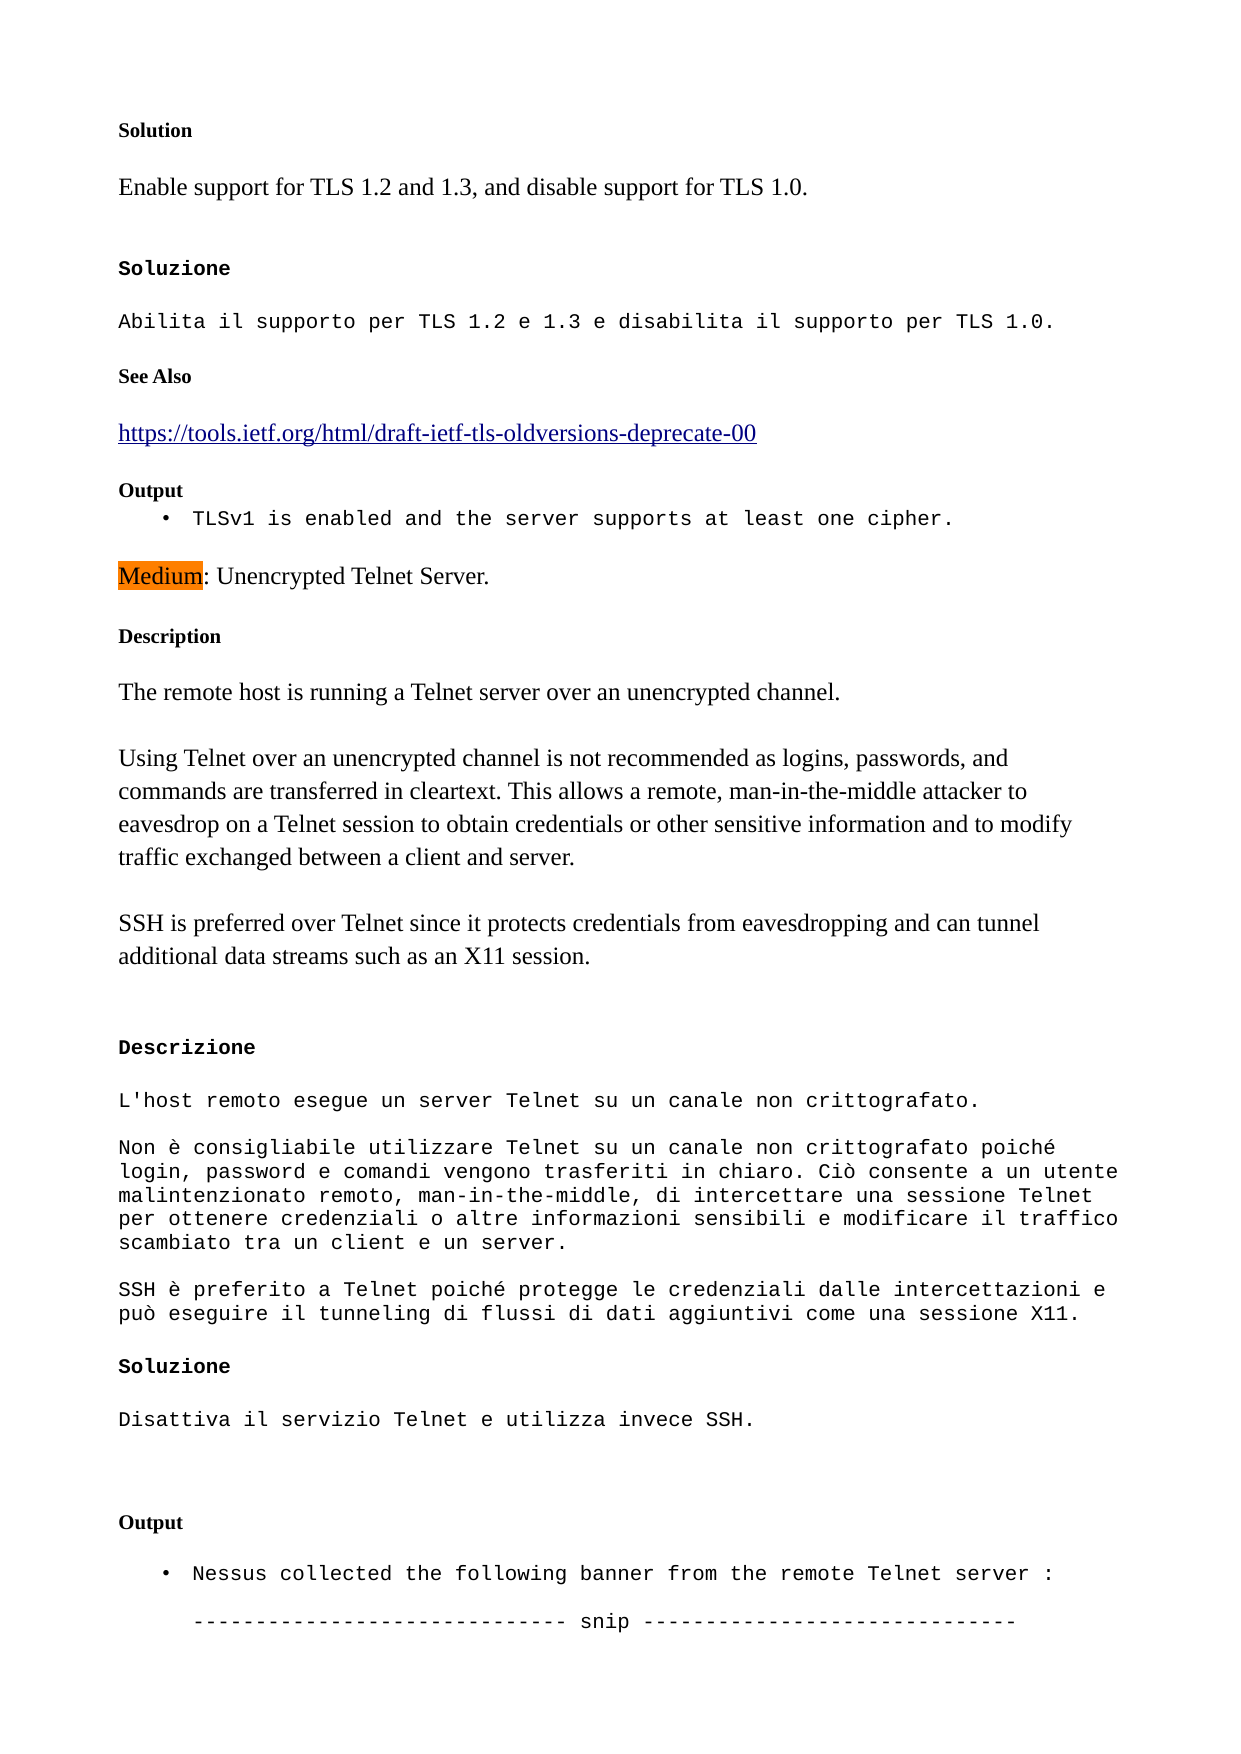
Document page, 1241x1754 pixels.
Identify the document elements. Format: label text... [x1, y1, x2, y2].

text Soluzione [118, 1356, 1122, 1379]
text The remote host is running a Telnet server over an unencrypted channel. Using Telnet over an unencrypted channel is not recommended as logins, passwords, and commands are transferred in cleartext. This allows a remote, man-in-the-middle attacker to eavesdrop on a Telnet session to obtain credentials or other sensitive information and to modify traffic exchanged between a client and server. SSH is preferred over Telnet since it protects credentials from eavesdropping and can tunnel additional data streams such as an X11 session. [118, 677, 1122, 970]
list TLSv1 is enabled and the server supports at least one cipher. [162, 508, 1122, 532]
text Medium: Unencrypted Telnet Server. [118, 561, 1122, 590]
text https://tools.ietf.org/html/draft-ietf-tls-oldversions-deprecate-00 [118, 418, 1122, 446]
list Nessus collected the following banner from the remote Telnet server : [162, 1563, 1122, 1587]
text Non è consigliabile utilizzare Telnet su un canale non crittografato poiché login, password e comandi vengono trasferiti in chiaro. Ciò consente a un utente malintenzionato remoto, man-in-the-middle, di intercettare una sessione Telnet per ottenere credenziali o altre informazioni sensibili e modificare il traffico scambiato tra un client e un server. [118, 1137, 1122, 1256]
text Abilita il supporto per TLS 1.2 e 1.3 e disabilita il supporto per TLS 1.0. [118, 311, 1122, 334]
subtitle Description [118, 624, 1122, 648]
text Descrizione [118, 1037, 1122, 1061]
subtitle Output [118, 478, 1122, 502]
text SSH è preferito a Telnet poiché protegge le credenziali dalle intercettazioni e può eseguire il tunneling di flussi di dati aggiuntivi come una sessione X11. [118, 1279, 1122, 1326]
subtitle Solution [118, 118, 1122, 142]
text L'host remoto esegue un server Telnet su un canale non crittografato. [118, 1090, 1122, 1114]
list ------------------------------ snip ------------------------------ [162, 1611, 1122, 1634]
subtitle Output [118, 1510, 1122, 1534]
subtitle See Also [118, 364, 1122, 388]
text Disattiva il servizio Telnet e utilizza invece SSH. [118, 1409, 1122, 1433]
text Soluzione [118, 258, 1122, 281]
text Enable support for TLS 1.2 and 1.3, and disable support for TLS 1.0. [118, 172, 1122, 200]
